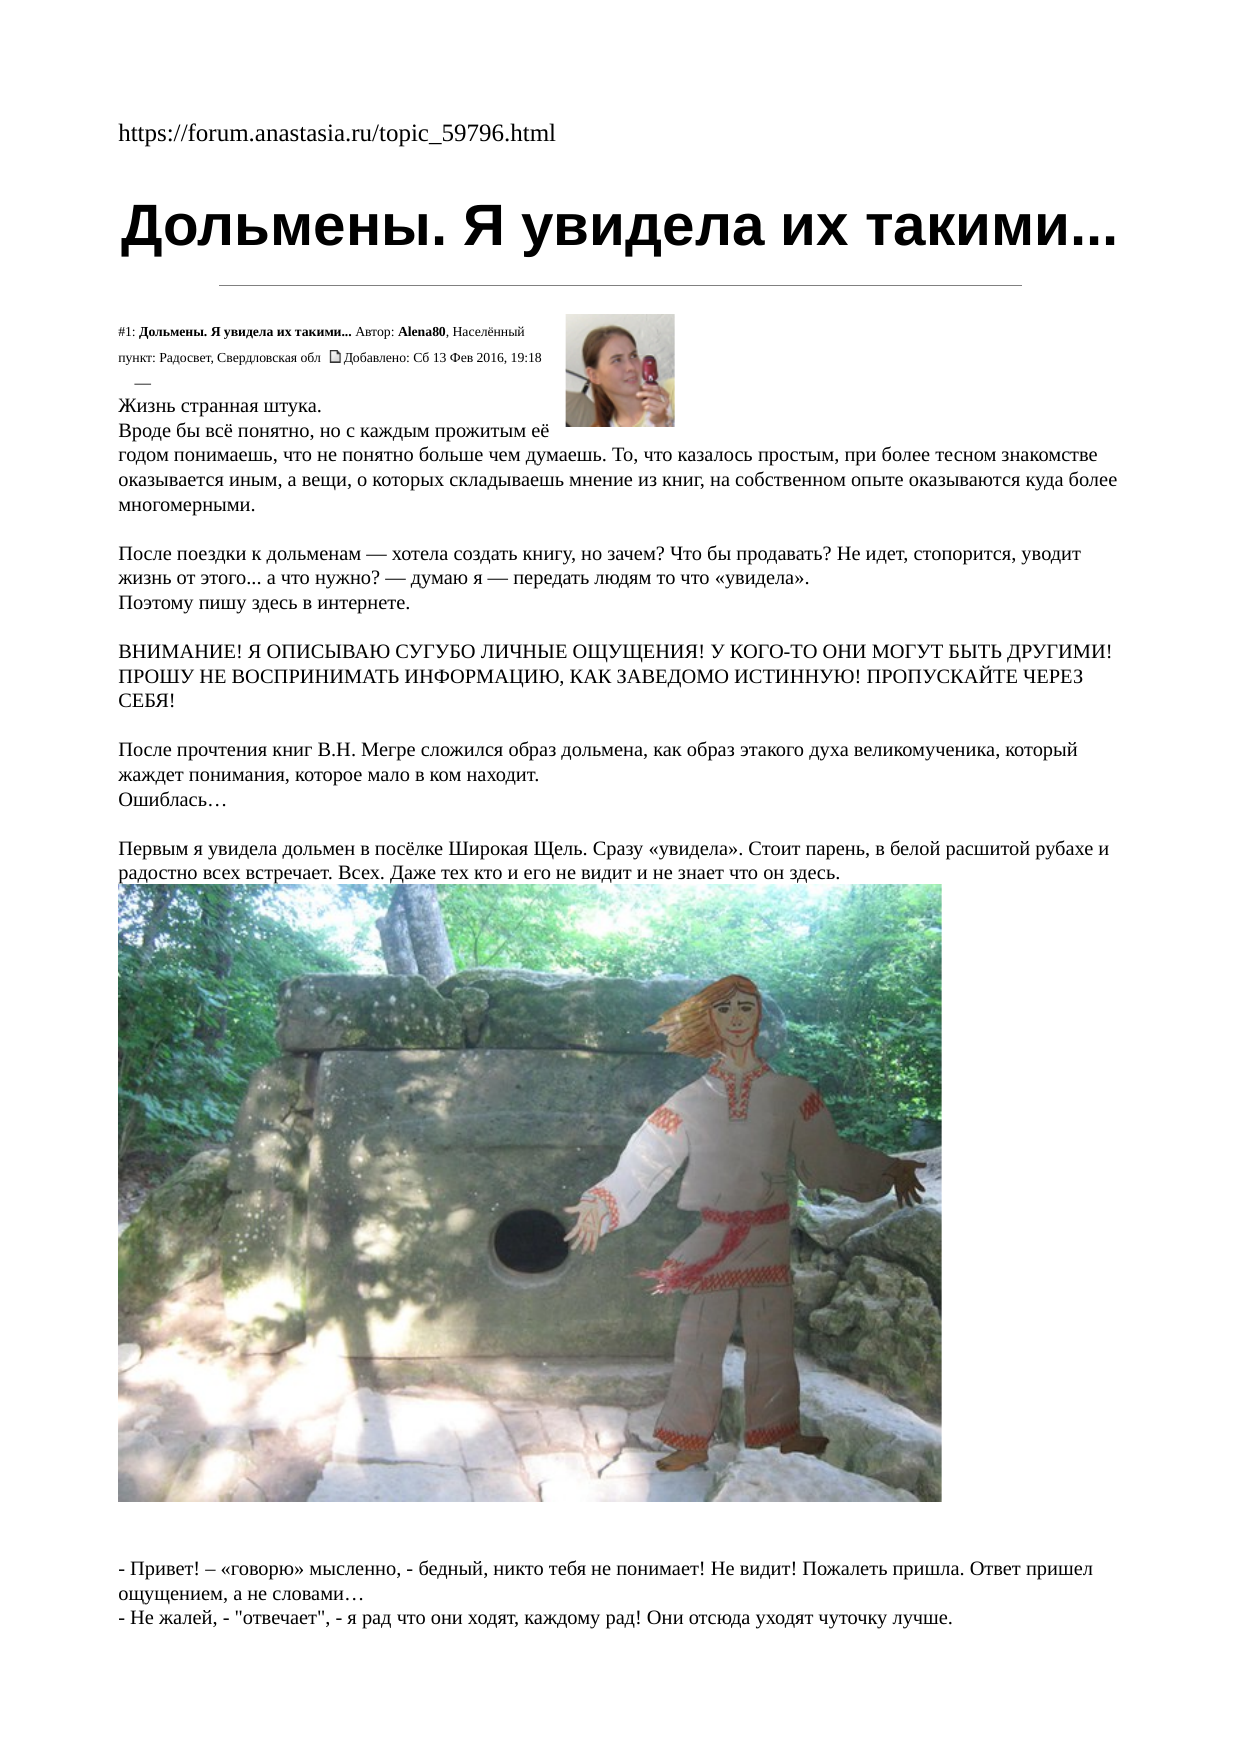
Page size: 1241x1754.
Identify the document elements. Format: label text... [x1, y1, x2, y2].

text https://forum.anastasia.ru/topic_59796.html [118, 118, 1122, 147]
picture [565, 314, 675, 427]
picture [327, 350, 344, 363]
title Дольмены. Я увидела их такими... [118, 191, 1122, 258]
picture [118, 884, 942, 1502]
text #1: Дольмены. Я увидела их такими... Автор: Alena80, Населённый пункт: Радосвет, Свердловская обл Добавлено: Сб 13 Фев 2016, 19:18 — Жизнь странная штука. Вроде бы всё понятно, но с каждым прожитым её годом понимаешь, что не понятно больше чем думаешь. То, что казалось простым, при более тесном знакомстве оказывается иным, а вещи, о которых складываешь мнение из книг, на собственном опыте оказываются куда более многомерными. После поездки к дольменам — хотела создать книгу, но зачем? Что бы продавать? Не идет, стопорится, уводит жизнь от этого... а что нужно? — думаю я — передать людям то что «увидела». Поэтому пишу здесь в интернете. ВНИМАНИЕ! Я ОПИСЫВАЮ СУГУБО ЛИЧНЫЕ ОЩУЩЕНИЯ! У КОГО-ТО ОНИ МОГУТ БЫТЬ ДРУГИМИ! ПРОШУ НЕ ВОСПРИНИМАТЬ ИНФОРМАЦИЮ, КАК ЗАВЕДОМО ИСТИННУЮ! ПРОПУСКАЙТЕ ЧЕРЕЗ СЕБЯ! После прочтения книг В.Н. Мегре сложился образ дольмена, как образ этакого духа великомученика, который жаждет понимания, которое мало в ком находит. Ошиблась… Первым я увидела дольмен в посёлке Широкая Щель. Сразу «увидела». Стоит парень, в белой расшитой рубахе и радостно всех встречает. Всех. Даже тех кто и его не видит и не знает что он здесь. - Привет! – «говорю» мысленно, - бедный, никто тебя не понимает! Не видит! Пожалеть пришла. Ответ пришел ощущением, а не словами… - Не жалей, - "отвечает", - я рад что они ходят, каждому рад! Они отсюда уходят чуточку лучше. [118, 314, 1122, 1629]
